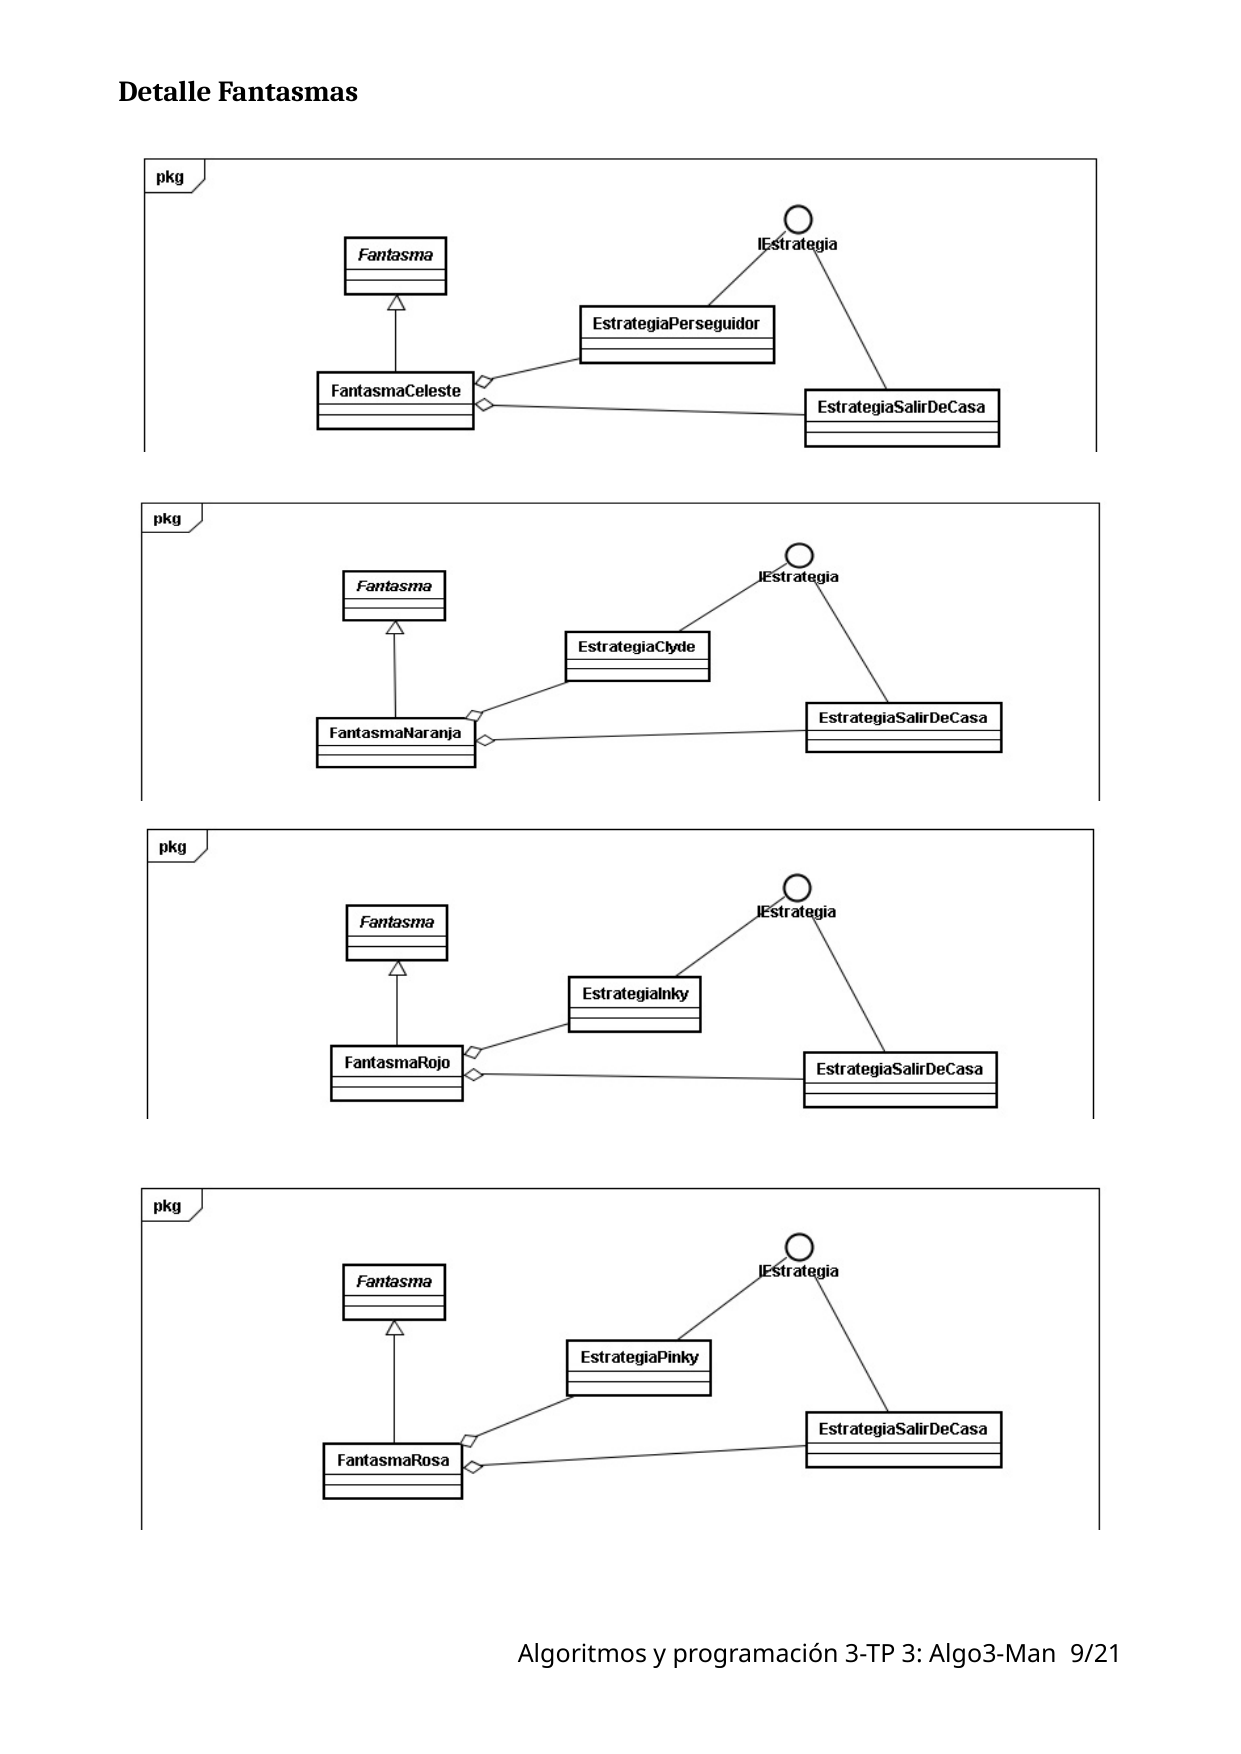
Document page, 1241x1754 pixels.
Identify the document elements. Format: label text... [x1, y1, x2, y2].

picture [134, 816, 1106, 1119]
picture [131, 146, 1109, 452]
subtitle Detalle Fantasmas [118, 75, 1122, 108]
picture [128, 1175, 1112, 1530]
picture [128, 491, 1112, 801]
